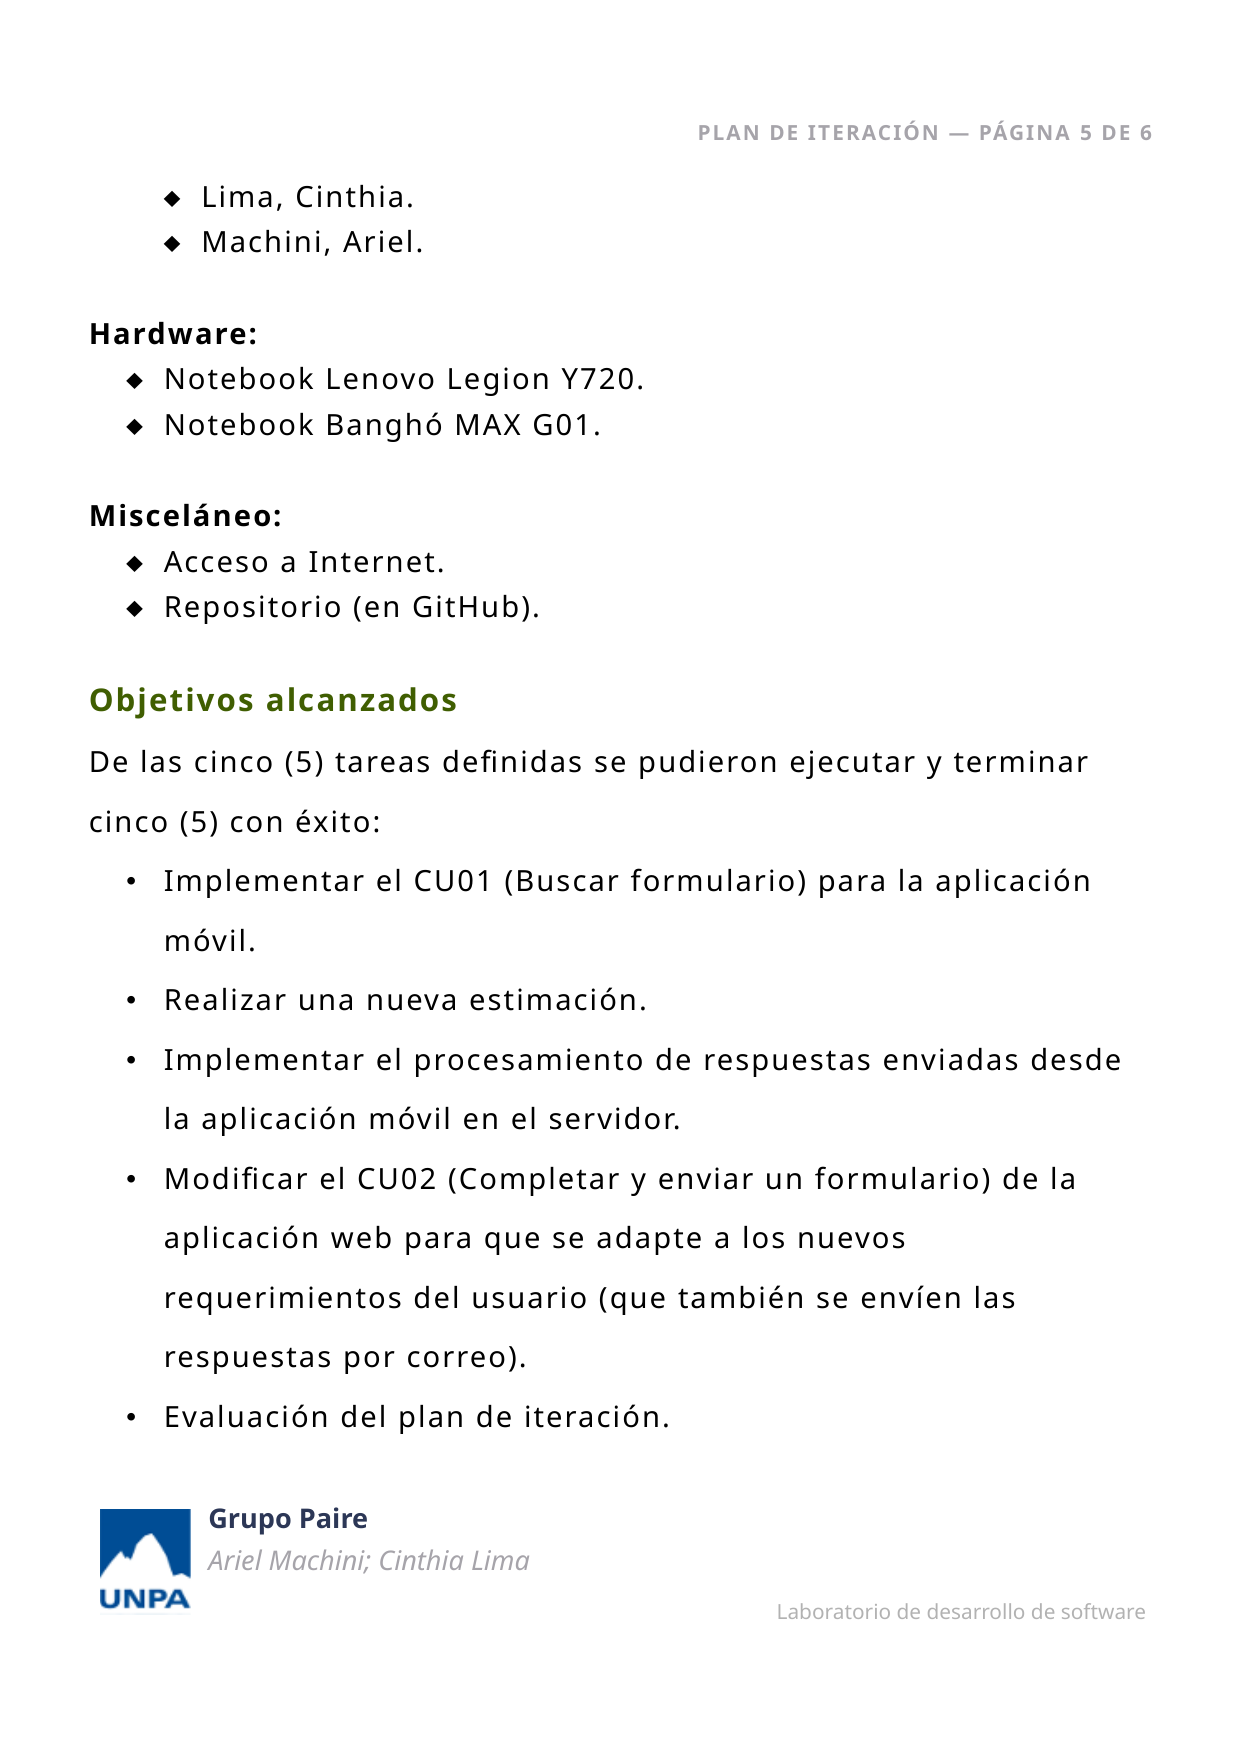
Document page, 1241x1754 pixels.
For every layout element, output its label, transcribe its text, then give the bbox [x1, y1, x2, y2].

picture [100, 1509, 191, 1615]
list Modificar el CU02 (Completar y enviar un formulario) de la aplicación web para que se adapte a los nuevos requerimientos del usuario (que también se envíen las respuestas por correo). [126, 1158, 1152, 1376]
list Machini, Ariel. [163, 222, 1152, 261]
text Hardware: [88, 313, 1152, 353]
list Repositorio (en GitHub). [126, 587, 1152, 626]
list Implementar el procesamiento de respuestas enviadas desde la aplicación móvil en el servidor. [126, 1039, 1152, 1138]
list Acceso a Internet. [126, 541, 1152, 581]
list Notebook Banghó MAX G01. [126, 404, 1152, 444]
list Lima, Cinthia. [163, 176, 1152, 216]
list Evaluación del plan de iteración. [126, 1396, 1152, 1436]
text Misceláneo: [88, 495, 1152, 535]
list Notebook Lenovo Legion Y720. [126, 358, 1152, 398]
text Objetivos alcanzados [88, 678, 1152, 721]
list Implementar el CU01 (Buscar formulario) para la aplicación móvil. [126, 861, 1152, 960]
list Realizar una nueva estimación. [126, 980, 1152, 1019]
text De las cinco (5) tareas definidas se pudieron ejecutar y terminar cinco (5) con éxito: [88, 742, 1152, 841]
